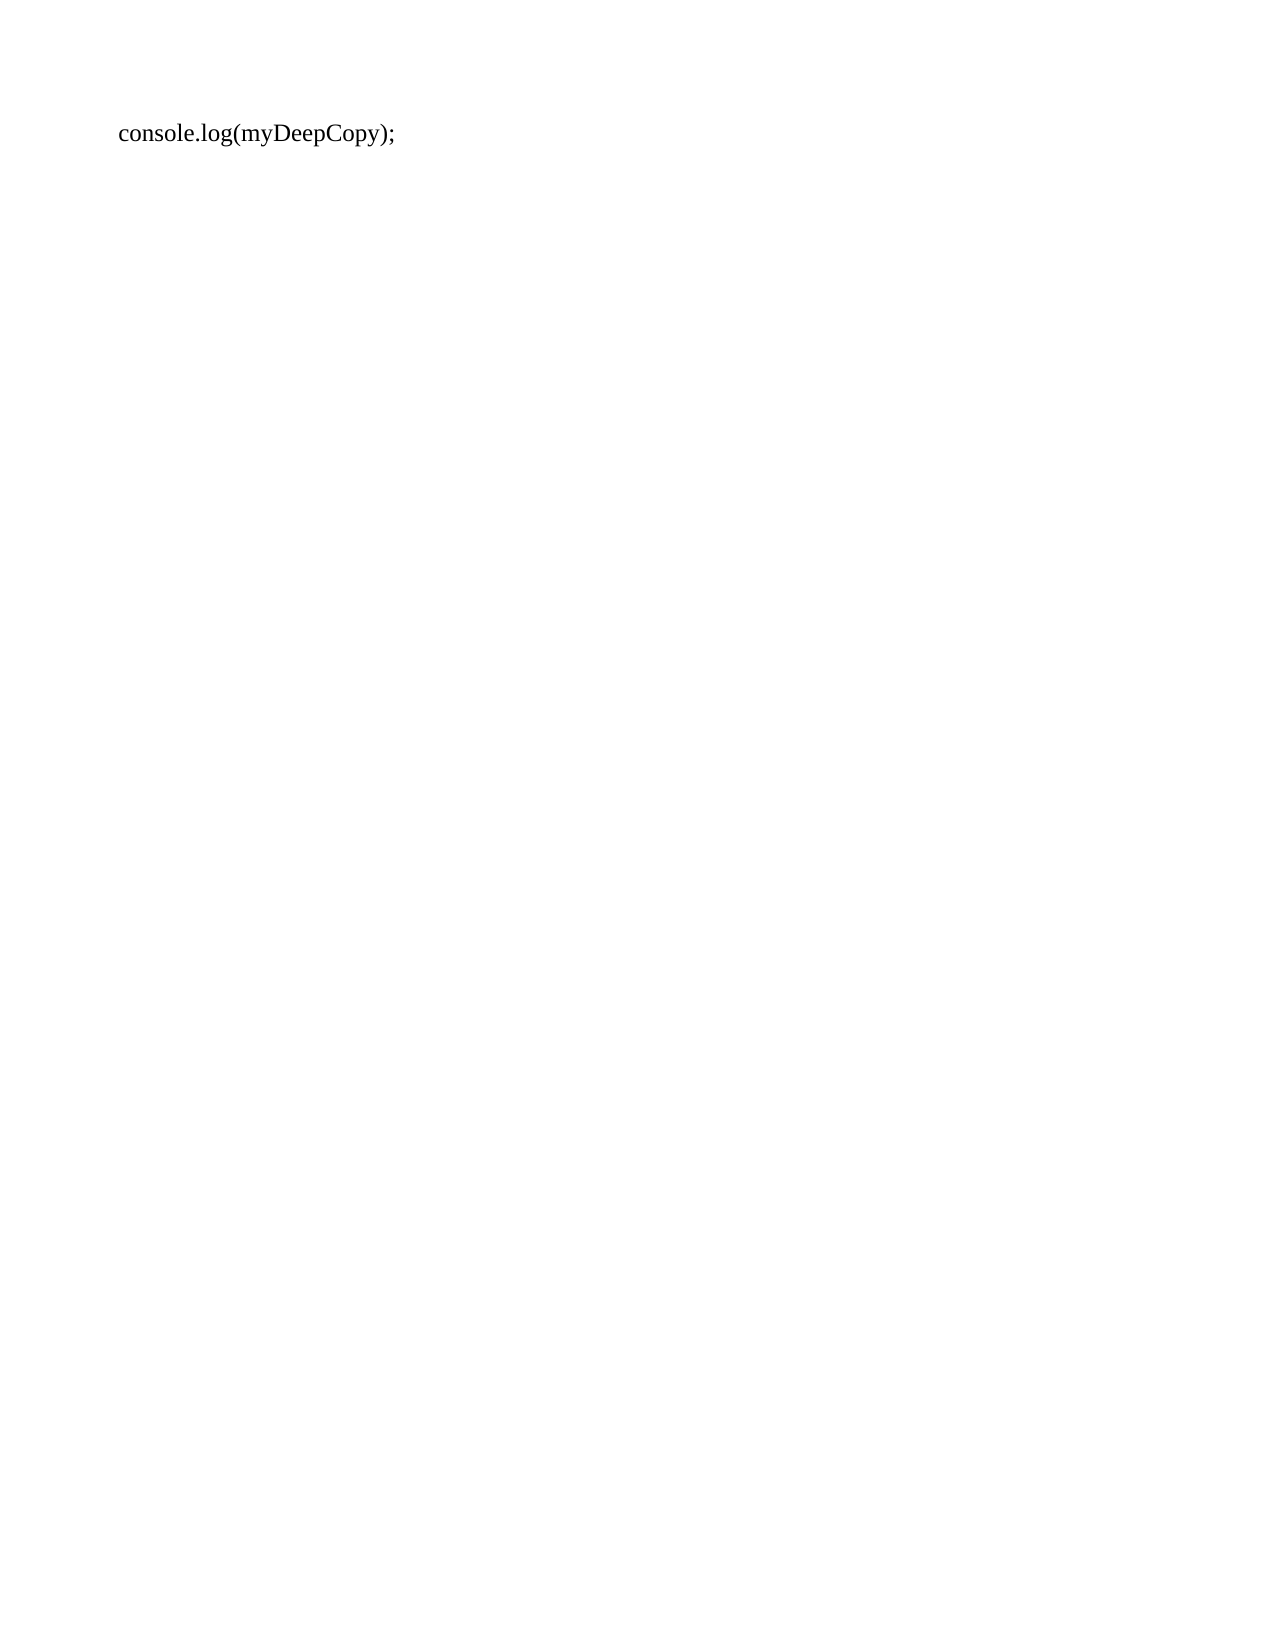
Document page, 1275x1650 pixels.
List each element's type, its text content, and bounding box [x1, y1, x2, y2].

text console.log(myDeepCopy); [118, 118, 1157, 147]
